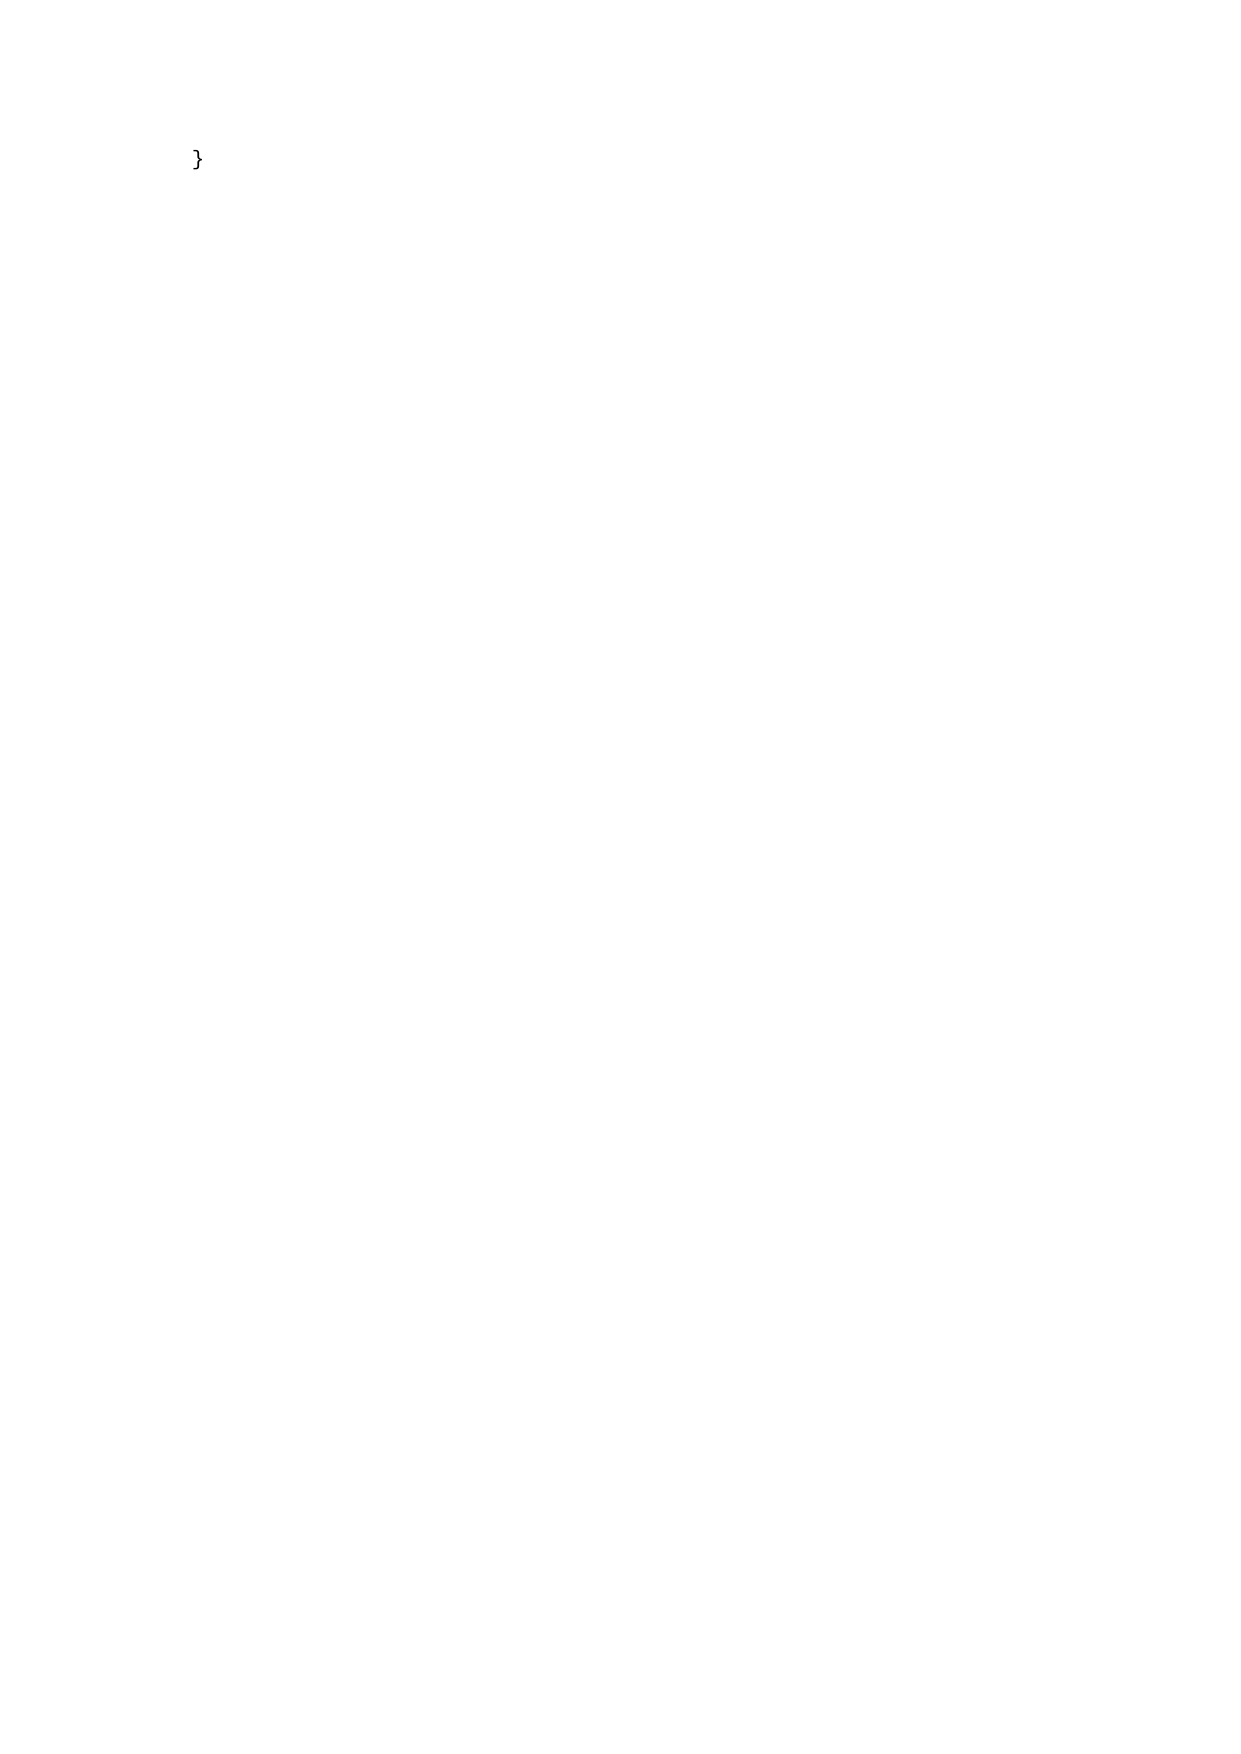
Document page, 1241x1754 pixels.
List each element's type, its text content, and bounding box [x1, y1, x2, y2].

text } [118, 148, 1093, 171]
